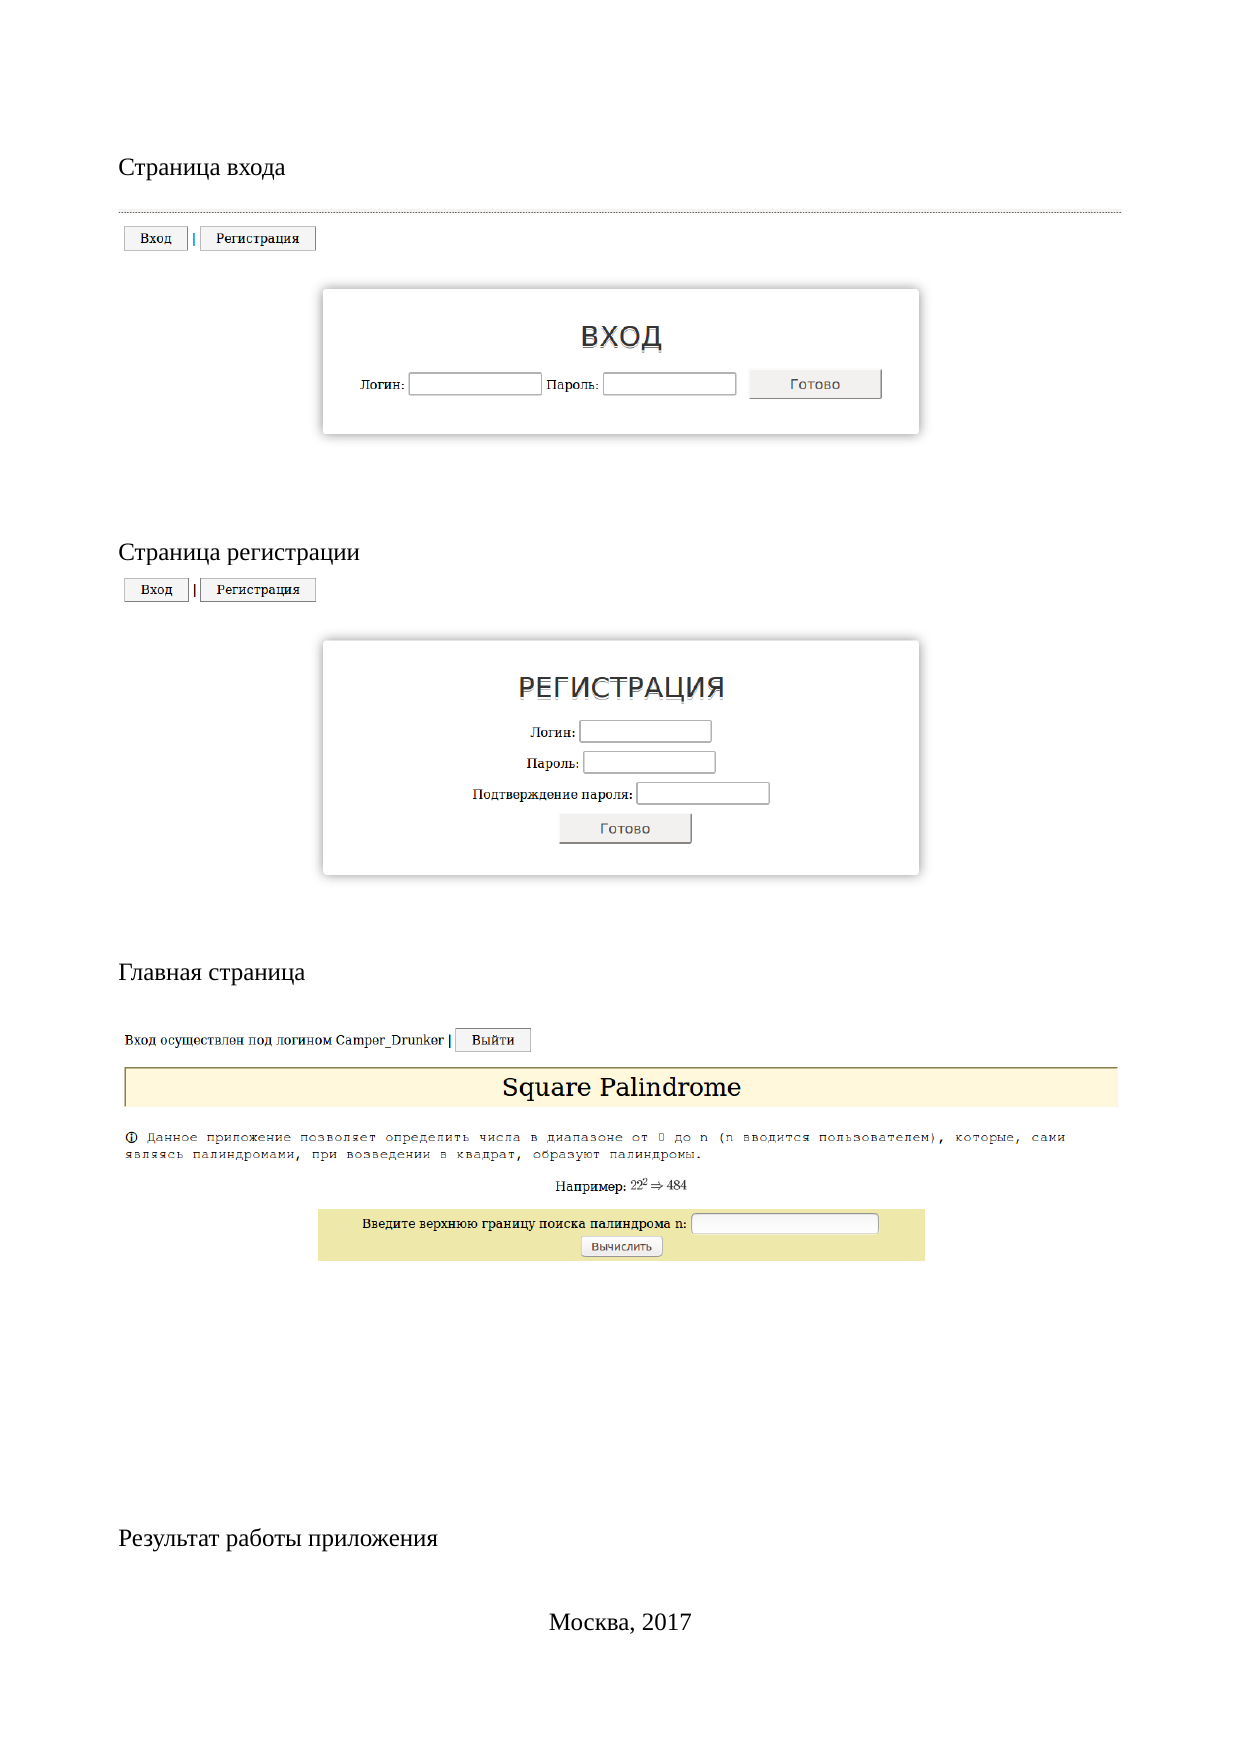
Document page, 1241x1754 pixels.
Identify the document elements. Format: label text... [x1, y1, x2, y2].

text Страница регистрации [118, 537, 1122, 565]
text Результат работы приложения [118, 1523, 1122, 1551]
picture [118, 565, 1123, 958]
picture [118, 1014, 1123, 1408]
text Главная страница [118, 958, 1122, 986]
picture [118, 209, 1123, 509]
text Страница входа [118, 152, 1122, 180]
